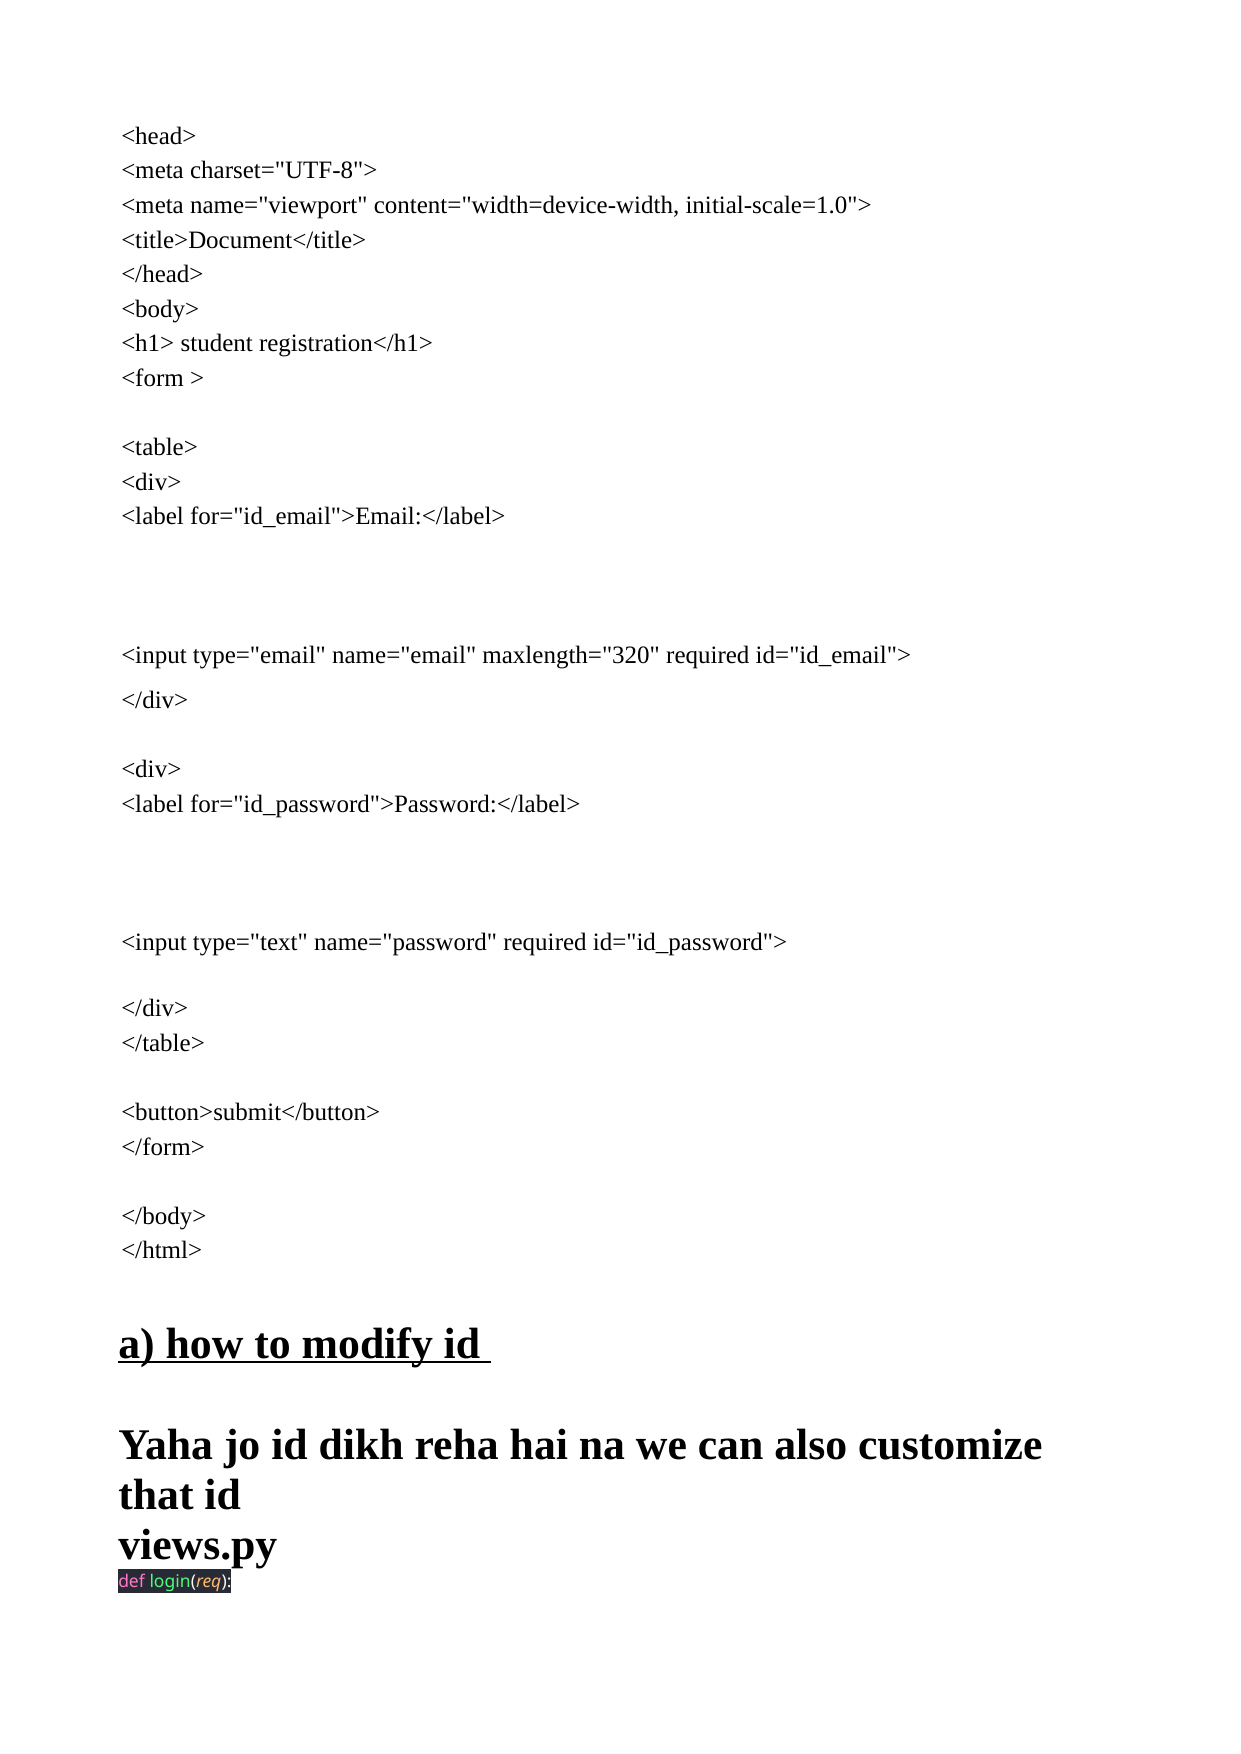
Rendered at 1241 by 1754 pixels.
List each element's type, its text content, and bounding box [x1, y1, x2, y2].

table_cell [118, 533, 924, 568]
table_cell </form> [118, 1129, 924, 1163]
table_cell [118, 1164, 924, 1198]
table_cell <title>Document</title> [118, 222, 924, 256]
table_cell [118, 969, 924, 980]
table_cell [118, 959, 924, 969]
table_cell <body> [118, 291, 924, 326]
table_cell <h1> student registration</h1> [118, 326, 924, 360]
table_cell </div> [118, 682, 924, 717]
table_cell </body> [118, 1198, 924, 1233]
table_cell </head> [118, 256, 924, 291]
table_cell <div> [118, 751, 924, 786]
table_cell <table> [118, 429, 924, 464]
table_cell <div> [118, 464, 924, 498]
table_cell <form > [118, 360, 924, 395]
table_cell <meta charset="UTF-8"> [118, 153, 924, 187]
table_cell <input type="text" name="password" required id="id_password"> [118, 924, 924, 959]
text views.py [118, 1519, 1122, 1569]
table_cell <label for="id_email">Email:</label> [118, 499, 924, 533]
table_cell <meta name="viewport" content="width=device-width, initial-scale=1.0"> [118, 187, 924, 222]
table_cell [118, 890, 924, 924]
table_cell [118, 395, 924, 429]
table_cell </html> [118, 1233, 924, 1267]
table_cell [118, 980, 924, 991]
table_cell <input type="email" name="email" maxlength="320" required id="id_email"> [118, 637, 924, 671]
table_cell <label for="id_password">Password:</label> [118, 786, 924, 820]
table_cell [118, 671, 924, 682]
table_cell [118, 602, 924, 637]
table_cell [118, 568, 924, 602]
table_cell [118, 855, 924, 889]
table_cell [118, 820, 924, 855]
table_cell [118, 1060, 924, 1094]
table_cell </div> [118, 991, 924, 1025]
table_cell <button>submit</button> [118, 1094, 924, 1129]
text a) how to modify id [118, 1318, 1122, 1368]
text def login(req): [118, 1569, 1122, 1593]
table_cell <head> [118, 118, 924, 153]
table_cell [118, 717, 924, 751]
text Yaha jo id dikh reha hai na we can also customize that id [118, 1418, 1122, 1519]
table_cell </table> [118, 1025, 924, 1060]
